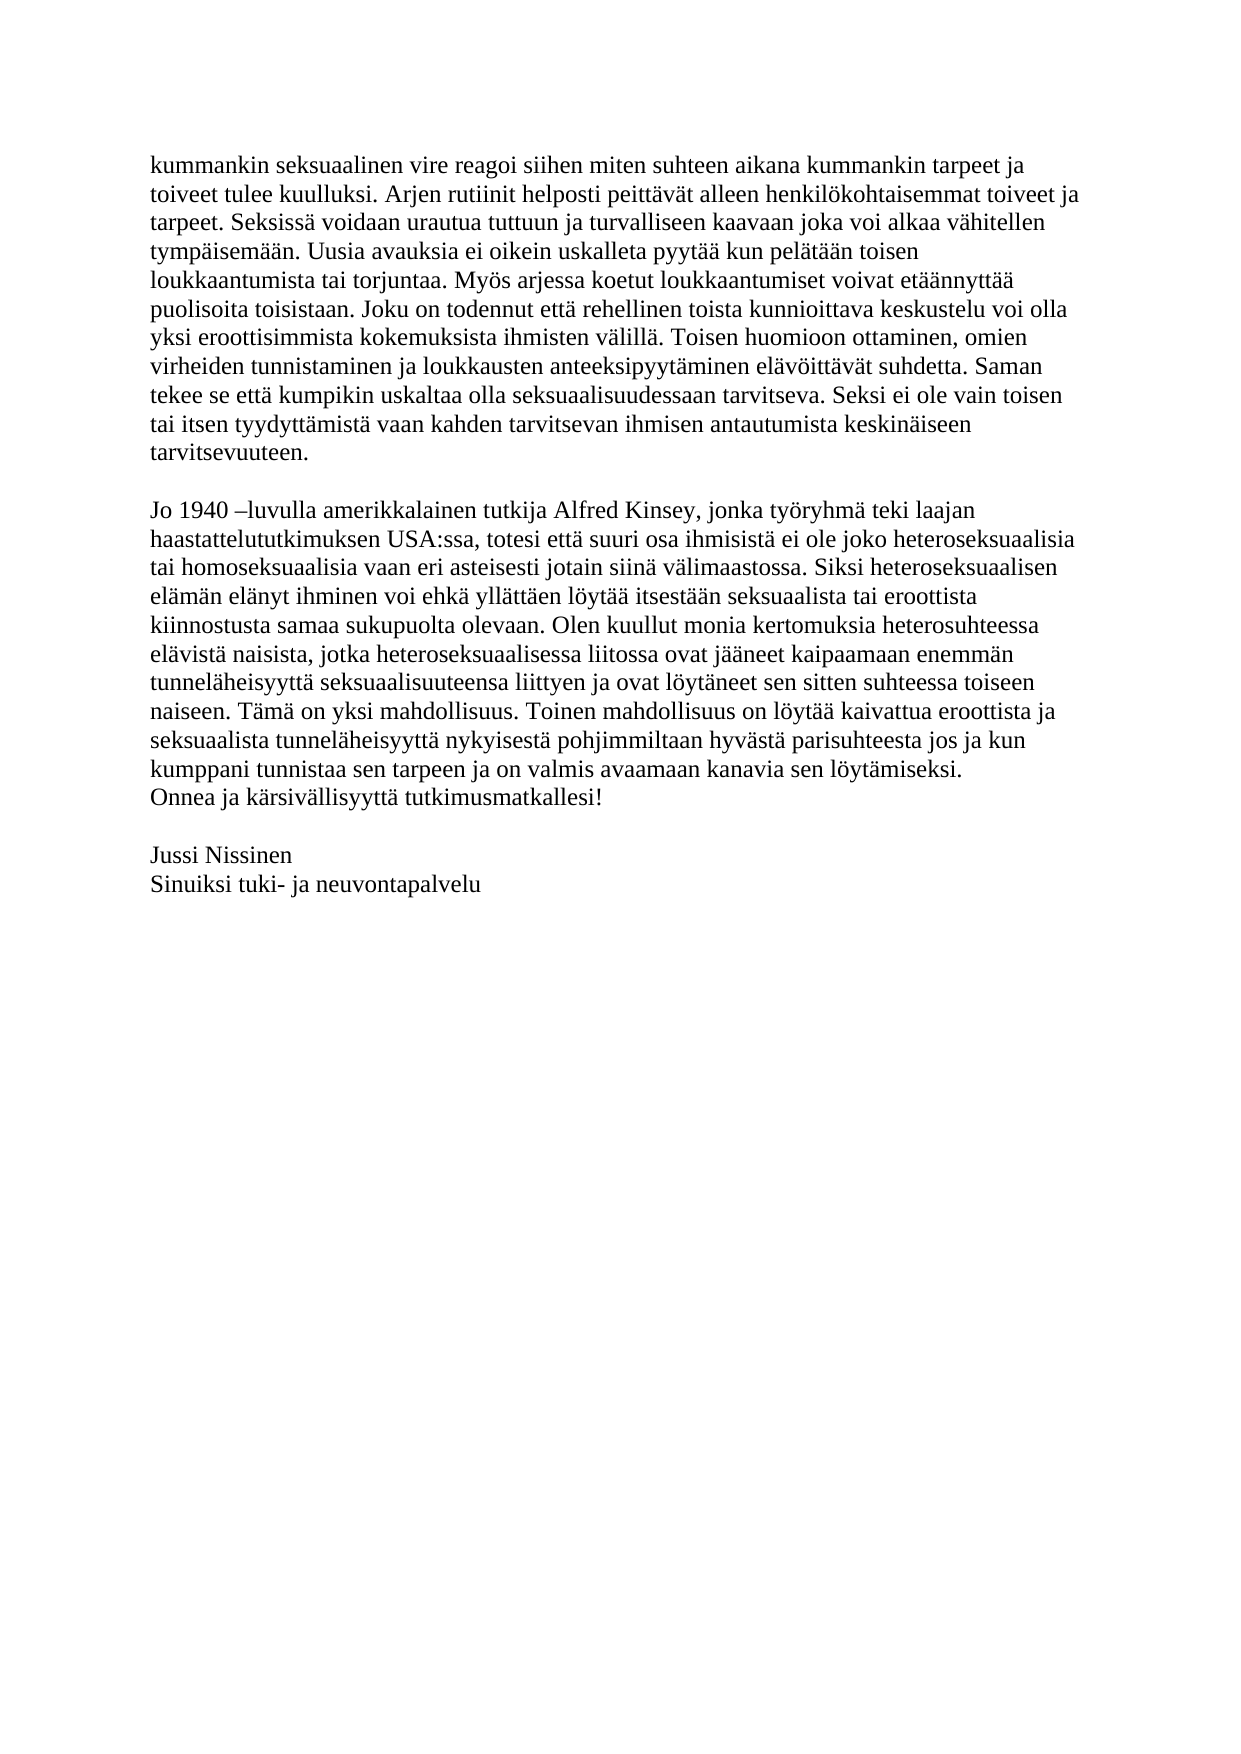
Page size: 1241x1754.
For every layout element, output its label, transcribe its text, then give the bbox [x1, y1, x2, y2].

text kummankin seksuaalinen vire reagoi siihen miten suhteen aikana kummankin tarpeet ja toiveet tulee kuulluksi. Arjen rutiinit helposti peittävät alleen henkilökohtaisemmat toiveet ja tarpeet. Seksissä voidaan urautua tuttuun ja turvalliseen kaavaan joka voi alkaa vähitellen tympäisemään. Uusia avauksia ei oikein uskalleta pyytää kun pelätään toisen loukkaantumista tai torjuntaa. Myös arjessa koetut loukkaantumiset voivat etäännyttää puolisoita toisistaan. Joku on todennut että rehellinen toista kunnioittava keskustelu voi olla yksi eroottisimmista kokemuksista ihmisten välillä. Toisen huomioon ottaminen, omien virheiden tunnistaminen ja loukkausten anteeksipyytäminen elävöittävät suhdetta. Saman tekee se että kumpikin uskaltaa olla seksuaalisuudessaan tarvitseva. Seksi ei ole vain toisen tai itsen tyydyttämistä vaan kahden tarvitsevan ihmisen antautumista keskinäiseen tarvitsevuuteen. Jo 1940 –luvulla amerikkalainen tutkija Alfred Kinsey, jonka työryhmä teki laajan haastattelututkimuksen USA:ssa, totesi että suuri osa ihmisistä ei ole joko heteroseksuaalisia tai homoseksuaalisia vaan eri asteisesti jotain siinä välimaastossa. Siksi heteroseksuaalisen elämän elänyt ihminen voi ehkä yllättäen löytää itsestään seksuaalista tai eroottista kiinnostusta samaa sukupuolta olevaan. Olen kuullut monia kertomuksia heterosuhteessa elävistä naisista, jotka heteroseksuaalisessa liitossa ovat jääneet kaipaamaan enemmän tunneläheisyyttä seksuaalisuuteensa liittyen ja ovat löytäneet sen sitten suhteessa toiseen naiseen. Tämä on yksi mahdollisuus. Toinen mahdollisuus on löytää kaivattua eroottista ja seksuaalista tunneläheisyyttä nykyisestä pohjimmiltaan hyvästä parisuhteesta jos ja kun kumppani tunnistaa sen tarpeen ja on valmis avaamaan kanavia sen löytämiseksi. Onnea ja kärsivällisyyttä tutkimusmatkallesi! Jussi Nissinen Sinuiksi tuki- ja neuvontapalvelu [150, 150, 1090, 897]
